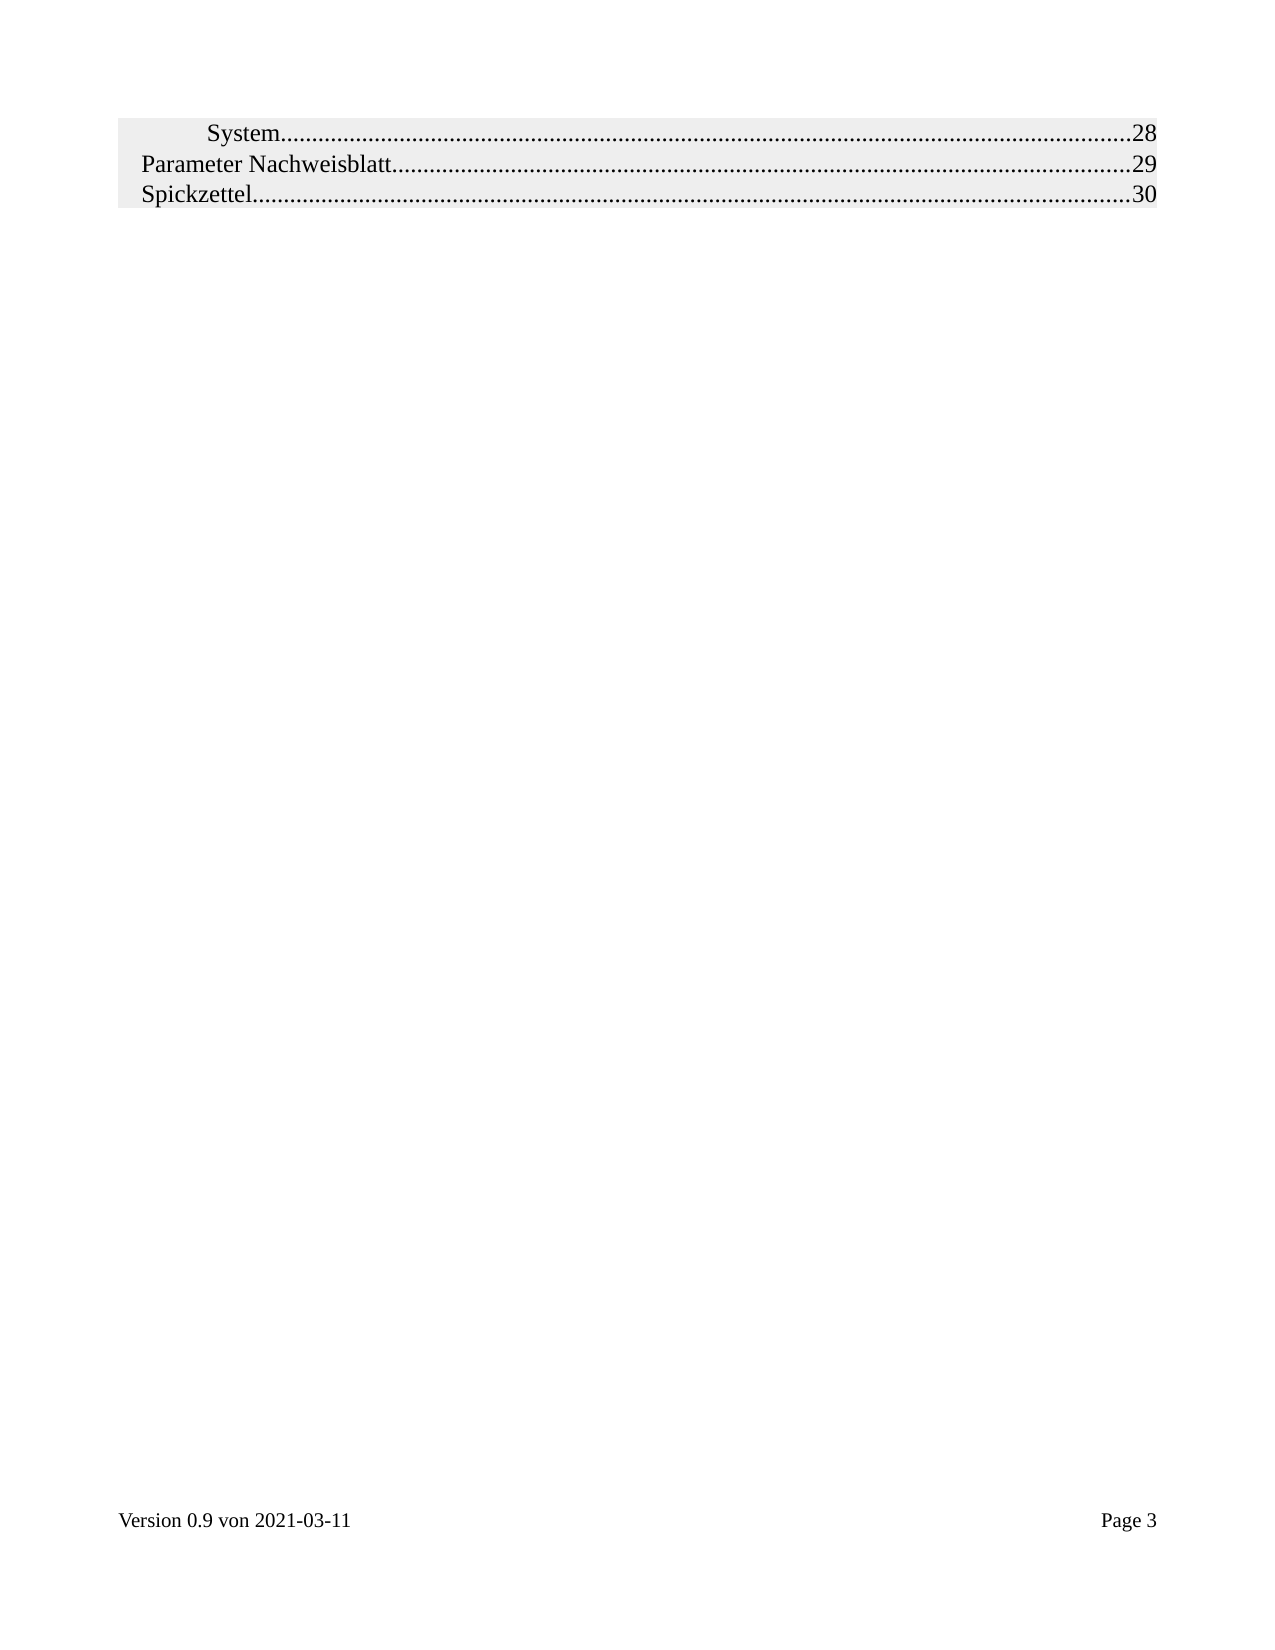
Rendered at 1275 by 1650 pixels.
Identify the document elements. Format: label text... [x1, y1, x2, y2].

text Parameter Nachweisblatt 29 [141, 149, 1157, 178]
text Spickzettel 30 [141, 179, 1157, 208]
text System 28 [207, 118, 1157, 147]
